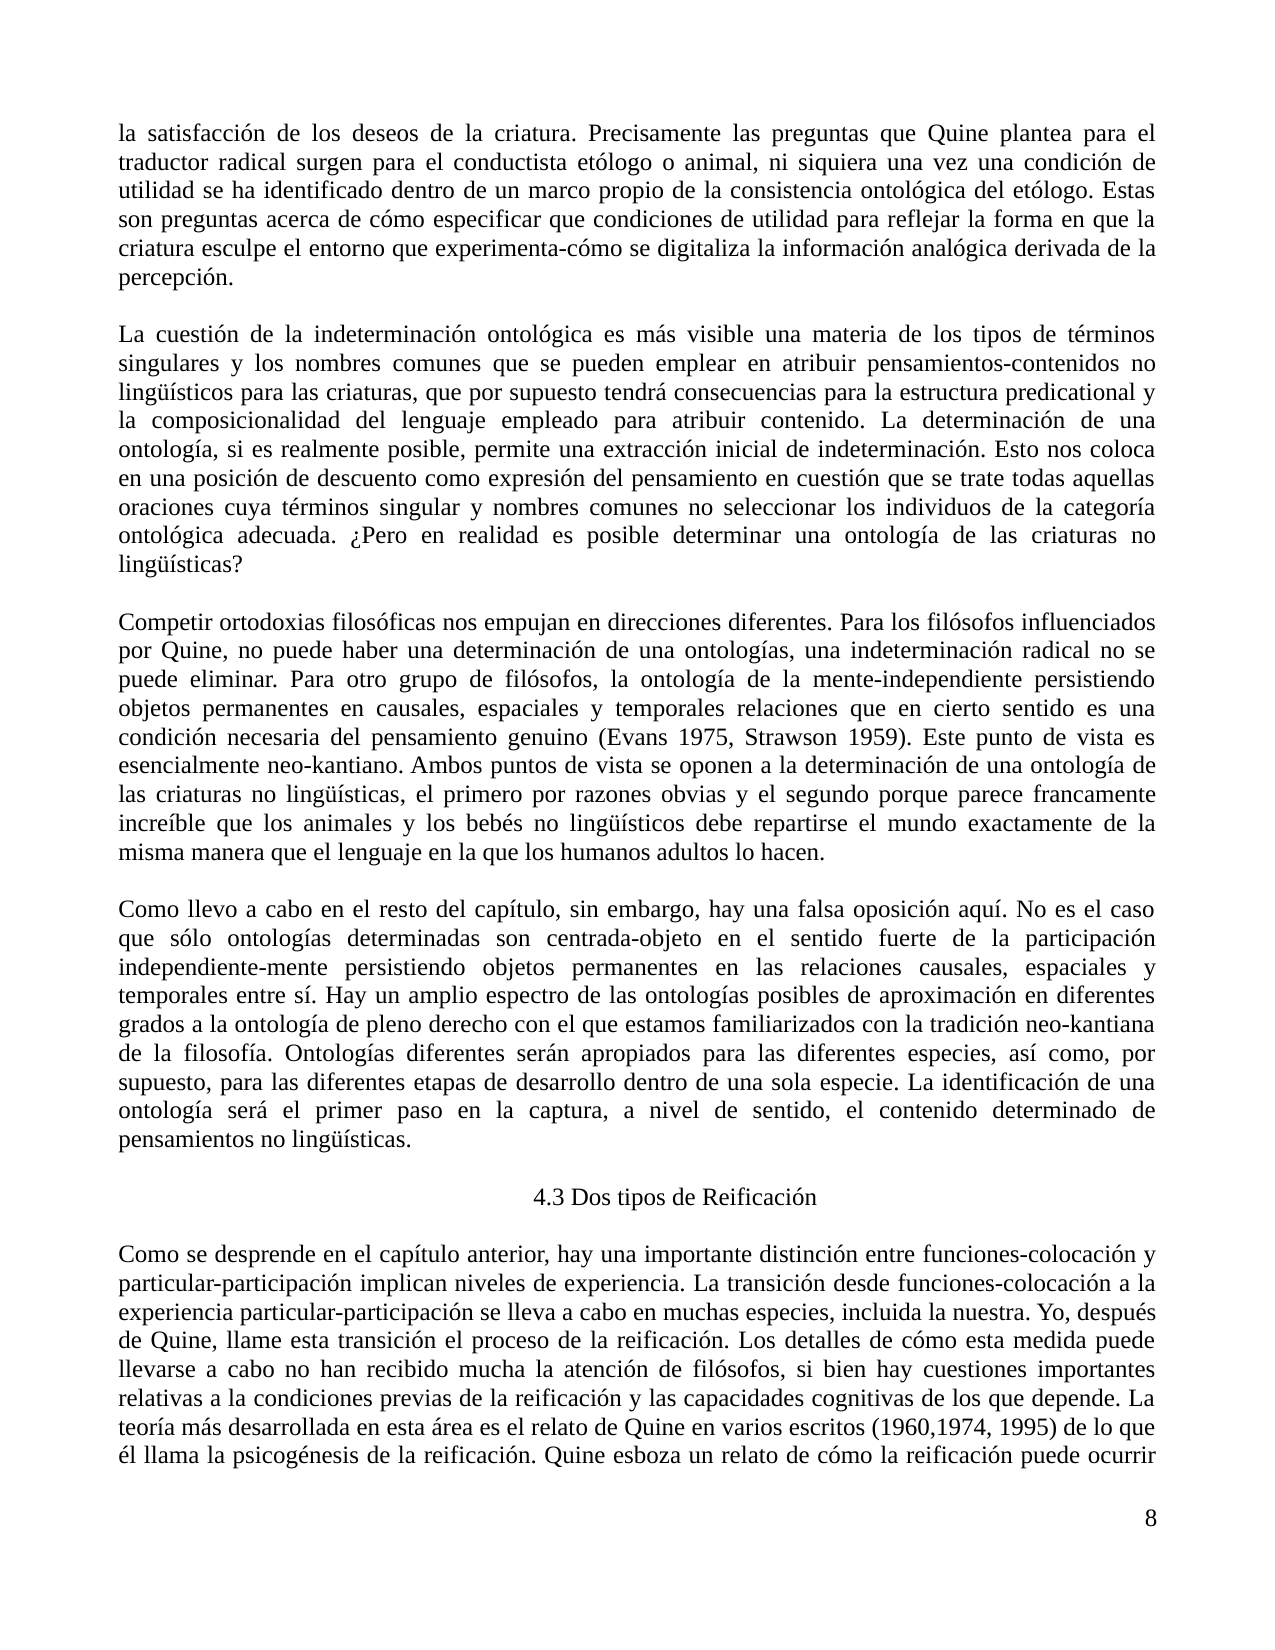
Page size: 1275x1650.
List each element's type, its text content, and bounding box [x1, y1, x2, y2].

text La cuestión de la indeterminación ontológica es más visible una materia de los tipos de términos singulares y los nombres comunes que se pueden emplear en atribuir pensamientos-contenidos no lingüísticos para las criaturas, que por supuesto tendrá consecuencias para la estructura predicational y la composicionalidad del lenguaje empleado para atribuir contenido. La determinación de una ontología, si es realmente posible, permite una extracción inicial de indeterminación. Esto nos coloca en una posición de descuento como expresión del pensamiento en cuestión que se trate todas aquellas oraciones cuya términos singular y nombres comunes no seleccionar los individuos de la categoría ontológica adecuada. ¿Pero en realidad es posible determinar una ontología de las criaturas no lingüísticas? [118, 319, 1157, 578]
text Competir ortodoxias filosóficas nos empujan en direcciones diferentes. Para los filósofos influenciados por Quine, no puede haber una determinación de una ontologías, una indeterminación radical no se puede eliminar. Para otro grupo de filósofos, la ontología de la mente-independiente persistiendo objetos permanentes en causales, espaciales y temporales relaciones que en cierto sentido es una condición necesaria del pensamiento genuino (Evans 1975, Strawson 1959). Este punto de vista es esencialmente neo-kantiano. Ambos puntos de vista se oponen a la determinación de una ontología de las criaturas no lingüísticas, el primero por razones obvias y el segundo porque parece francamente increíble que los animales y los bebés no lingüísticos debe repartirse el mundo exactamente de la misma manera que el lenguaje en la que los humanos adultos lo hacen. [118, 607, 1157, 866]
text la satisfacción de los deseos de la criatura. Precisamente las preguntas que Quine plantea para el traductor radical surgen para el conductista etólogo o animal, ni siquiera una vez una condición de utilidad se ha identificado dentro de un marco propio de la consistencia ontológica del etólogo. Estas son preguntas acerca de cómo especificar que condiciones de utilidad para reflejar la forma en que la criatura esculpe el entorno que experimenta-cómo se digitaliza la información analógica derivada de la percepción. [118, 118, 1157, 291]
text Como llevo a cabo en el resto del capítulo, sin embargo, hay una falsa oposición aquí. No es el caso que sólo ontologías determinadas son centrada-objeto en el sentido fuerte de la participación independiente-mente persistiendo objetos permanentes en las relaciones causales, espaciales y temporales entre sí. Hay un amplio espectro de las ontologías posibles de aproximación en diferentes grados a la ontología de pleno derecho con el que estamos familiarizados con la tradición neo-kantiana de la filosofía. Ontologías diferentes serán apropiados para las diferentes especies, así como, por supuesto, para las diferentes etapas de desarrollo dentro de una sola especie. La identificación de una ontología será el primer paso en la captura, a nivel de sentido, el contenido determinado de pensamientos no lingüísticas. [118, 894, 1157, 1153]
text Como se desprende en el capítulo anterior, hay una importante distinción entre funciones-colocación y particular-participación implican niveles de experiencia. La transición desde funciones-colocación a la experiencia particular-participación se lleva a cabo en muchas especies, incluida la nuestra. Yo, después de Quine, llame esta transición el proceso de la reificación. Los detalles de cómo esta medida puede llevarse a cabo no han recibido mucha la atención de filósofos, si bien hay cuestiones importantes relativas a la condiciones previas de la reificación y las capacidades cognitivas de los que depende. La teoría más desarrollada en esta área es el relato de Quine en varios escritos (1960,1974, 1995) de lo que él llama la psicogénesis de la reificación. Quine esboza un relato de cómo la reificación puede ocurrir [118, 1239, 1157, 1469]
list Dos tipos de Reificación [193, 1182, 1157, 1211]
